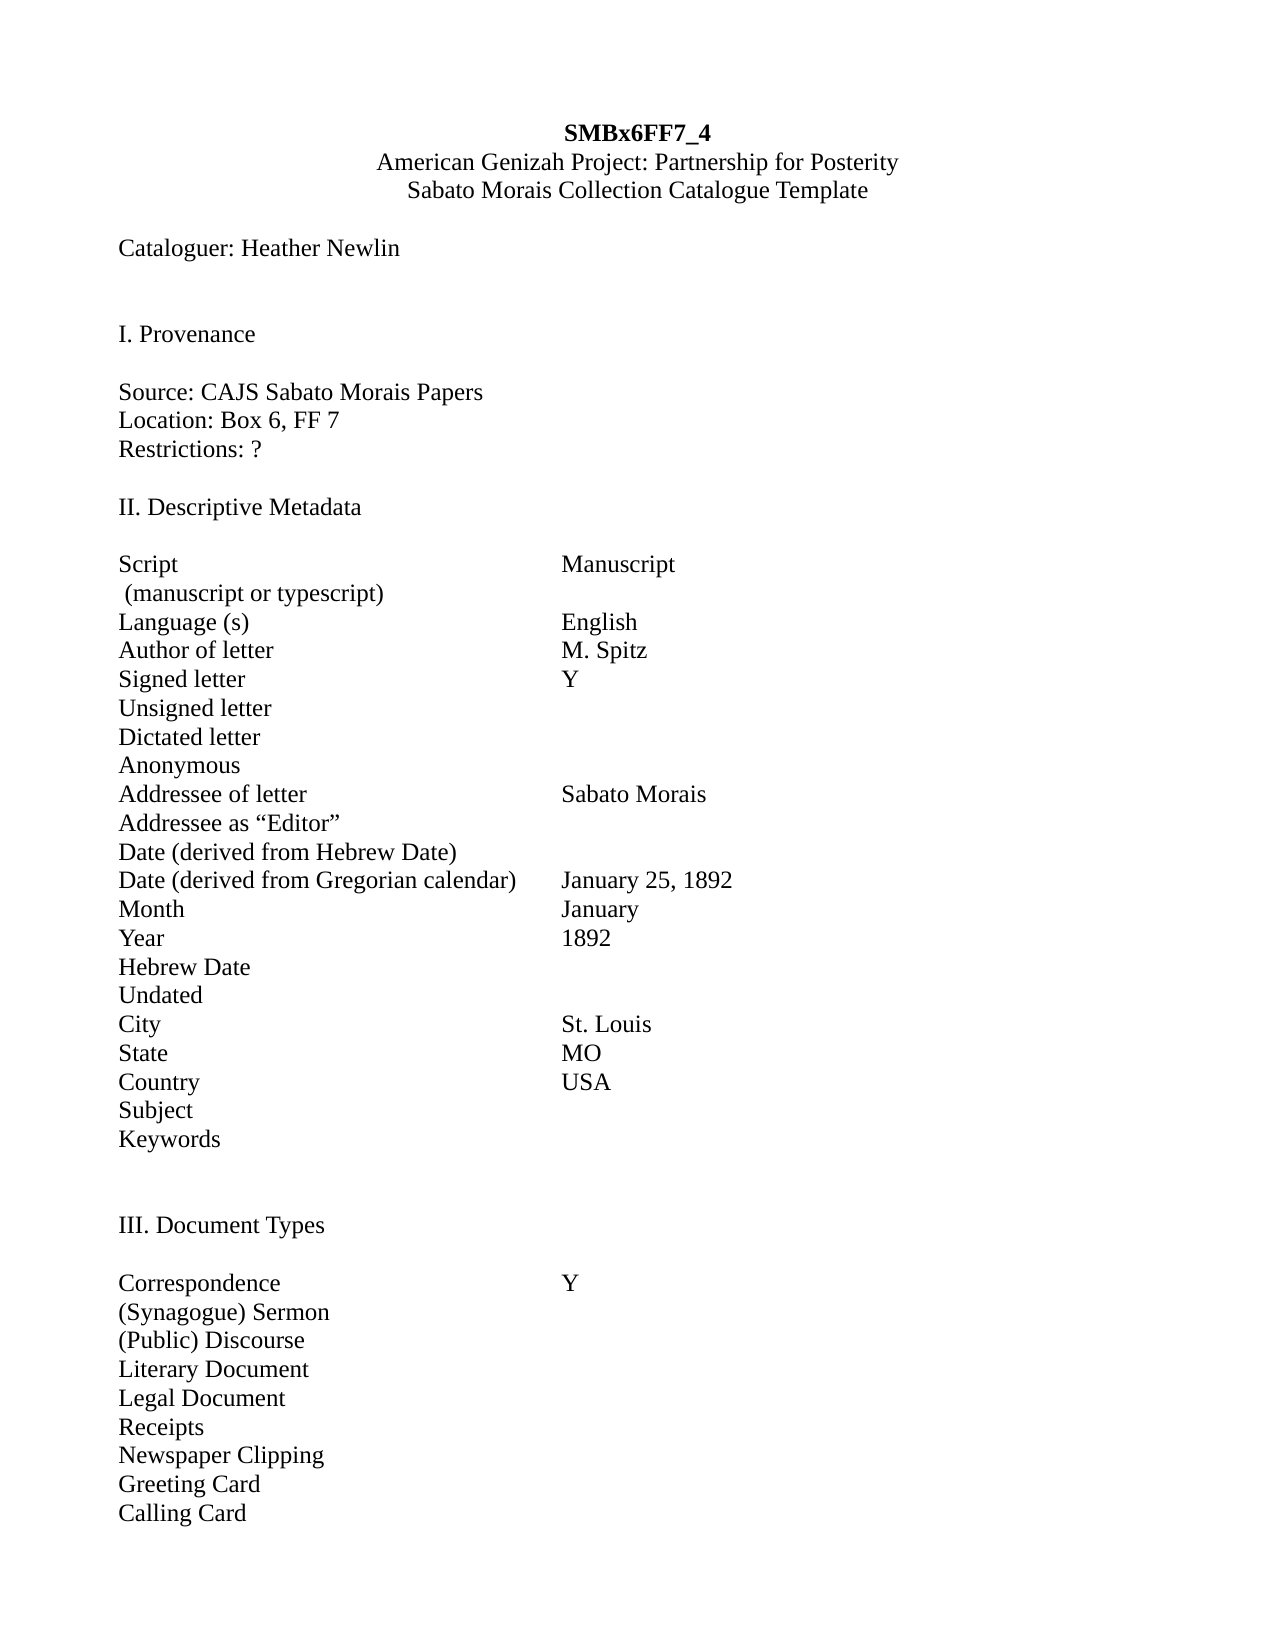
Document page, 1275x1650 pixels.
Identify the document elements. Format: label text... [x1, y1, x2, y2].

text Literary Document [118, 1354, 1157, 1383]
text State MO [118, 1038, 1157, 1067]
text Greeting Card [118, 1469, 1157, 1498]
text (manuscript or typescript) [118, 578, 1157, 607]
text Addressee of letter Sabato Morais [118, 779, 1157, 808]
text Location: Box 6, FF 7 [118, 406, 1157, 434]
text Signed letter Y [118, 664, 1157, 693]
text Subject [118, 1096, 1157, 1124]
text II. Descriptive Metadata [118, 492, 1157, 521]
text Dictated letter [118, 722, 1157, 751]
text Hebrew Date [118, 952, 1157, 981]
text Language (s) English [118, 607, 1157, 636]
text Author of letter M. Spitz [118, 636, 1157, 664]
text Date (derived from Gregorian calendar) January 25, 1892 [118, 866, 1157, 894]
text (Public) Discourse [118, 1326, 1157, 1354]
text SMBx6FF7_4 [118, 118, 1157, 147]
text Unsigned letter [118, 693, 1157, 722]
text American Genizah Project: Partnership for Posterity [118, 147, 1157, 176]
text Calling Card [118, 1498, 1157, 1527]
text Legal Document [118, 1383, 1157, 1412]
text Source: CAJS Sabato Morais Papers [118, 377, 1157, 406]
text (Synagogue) Sermon [118, 1297, 1157, 1326]
text Script Manuscript [118, 549, 1157, 578]
text Year 1892 [118, 923, 1157, 952]
text Correspondence Y [118, 1268, 1157, 1297]
text Sabato Morais Collection Catalogue Template [118, 176, 1157, 204]
text City St. Louis [118, 1009, 1157, 1038]
text Undated [118, 981, 1157, 1009]
text I. Provenance [118, 319, 1157, 348]
text Anonymous [118, 751, 1157, 779]
text Cataloguer: Heather Newlin [118, 233, 1157, 262]
text Receipts [118, 1412, 1157, 1441]
text Month January [118, 894, 1157, 923]
text Newspaper Clipping [118, 1441, 1157, 1469]
text Addressee as “Editor” [118, 808, 1157, 837]
text Country USA [118, 1067, 1157, 1096]
text Keywords [118, 1124, 1157, 1153]
text Restrictions: ? [118, 434, 1157, 463]
text Date (derived from Hebrew Date) [118, 837, 1157, 866]
text III. Document Types [118, 1211, 1157, 1239]
